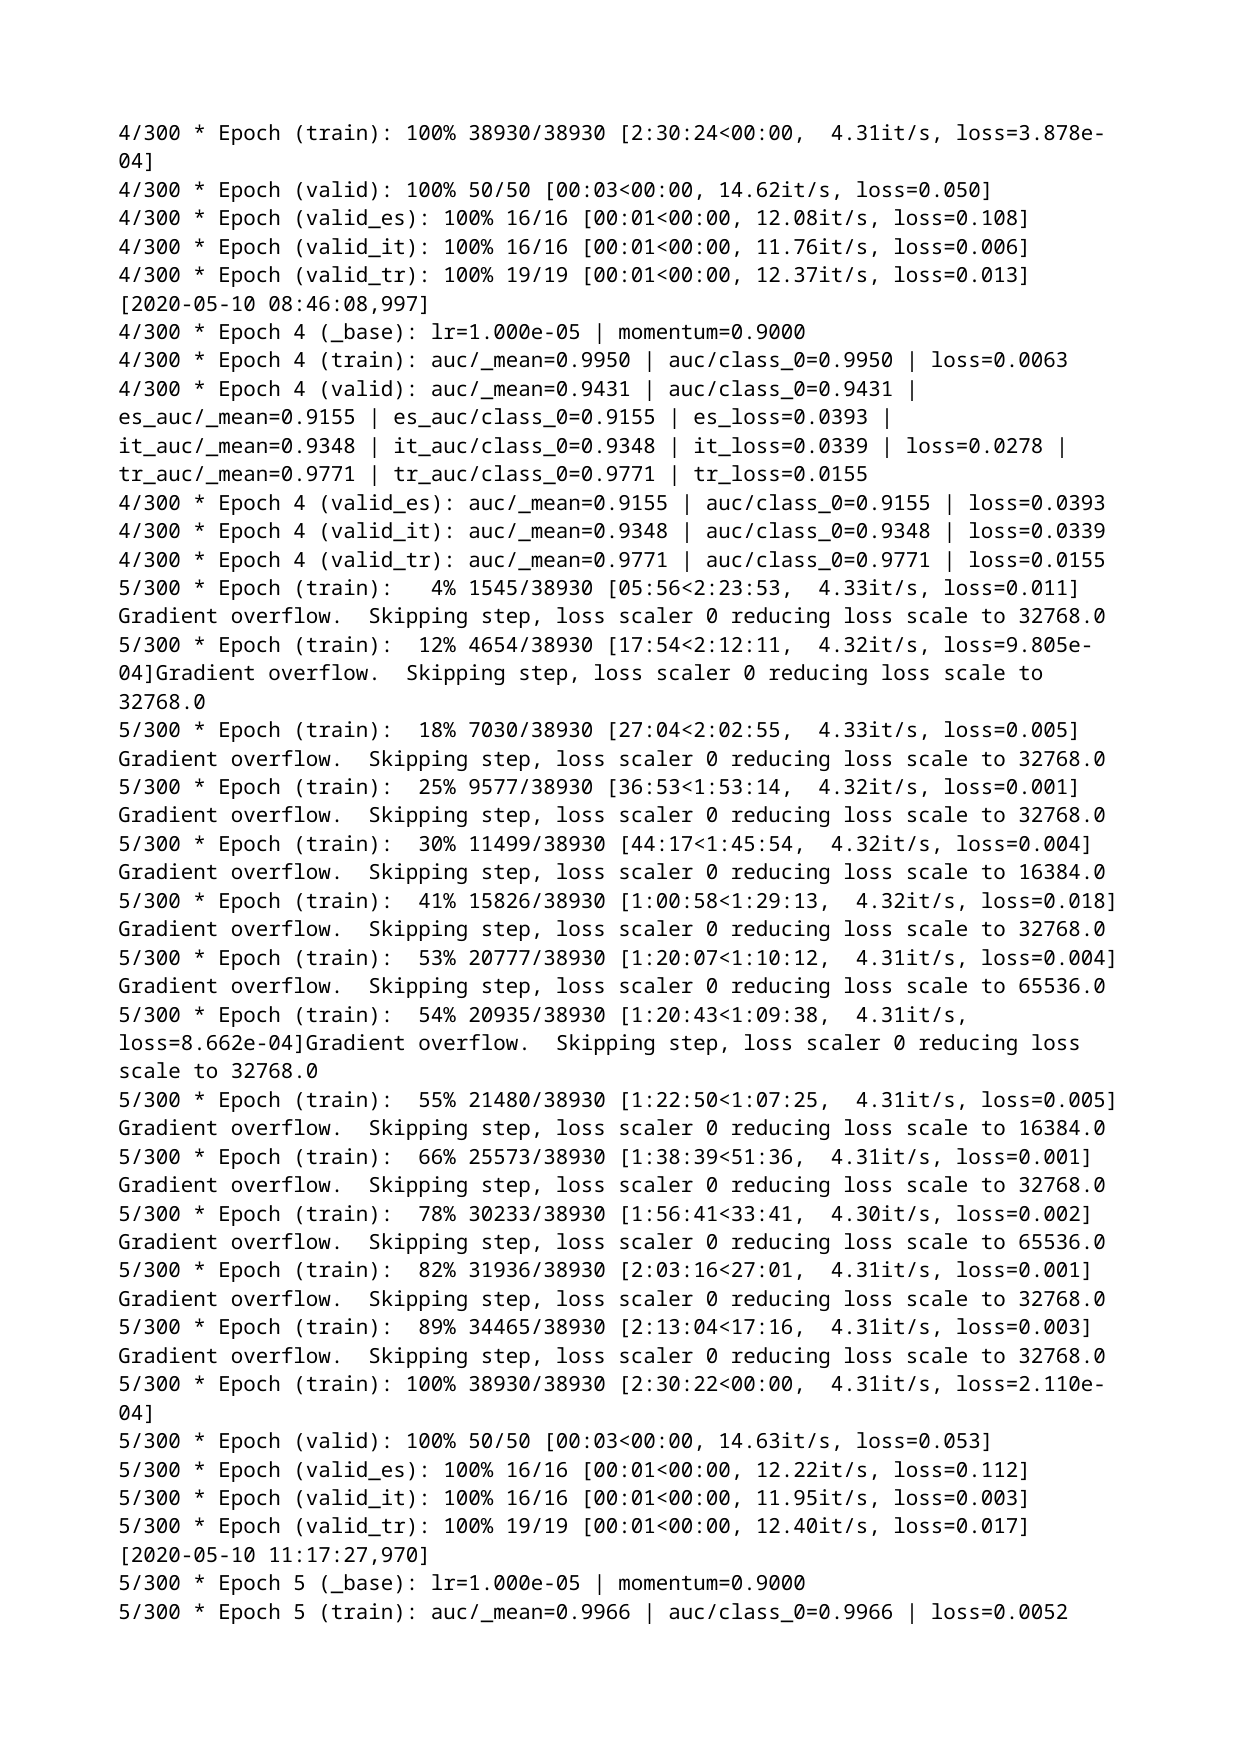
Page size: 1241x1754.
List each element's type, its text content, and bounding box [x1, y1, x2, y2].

text 5/300 * Epoch (valid_tr): 100% 19/19 [00:01<00:00, 12.40it/s, loss=0.017] [118, 1512, 1122, 1540]
text 5/300 * Epoch (train): 78% 30233/38930 [1:56:41<33:41, 4.30it/s, loss=0.002] Gradient overflow. Skipping step, loss scaler 0 reducing loss scale to 65536.0 [118, 1199, 1122, 1256]
text 4/300 * Epoch (valid_tr): 100% 19/19 [00:01<00:00, 12.37it/s, loss=0.013] [118, 260, 1122, 289]
text [2020-05-10 08:46:08,997] [118, 289, 1122, 317]
text 5/300 * Epoch (valid_es): 100% 16/16 [00:01<00:00, 12.22it/s, loss=0.112] [118, 1455, 1122, 1483]
text 5/300 * Epoch 5 (_base): lr=1.000e-05 | momentum=0.9000 [118, 1568, 1122, 1597]
text 5/300 * Epoch (train): 55% 21480/38930 [1:22:50<1:07:25, 4.31it/s, loss=0.005] Gradient overflow. Skipping step, loss scaler 0 reducing loss scale to 16384.0 [118, 1085, 1122, 1142]
text 5/300 * Epoch (train): 18% 7030/38930 [27:04<2:02:55, 4.33it/s, loss=0.005] Gradient overflow. Skipping step, loss scaler 0 reducing loss scale to 32768.0 [118, 715, 1122, 772]
text 4/300 * Epoch 4 (valid_es): auc/_mean=0.9155 | auc/class_0=0.9155 | loss=0.0393 [118, 488, 1122, 516]
text 5/300 * Epoch (train): 41% 15826/38930 [1:00:58<1:29:13, 4.32it/s, loss=0.018] Gradient overflow. Skipping step, loss scaler 0 reducing loss scale to 32768.0 [118, 886, 1122, 943]
text 5/300 * Epoch (train): 100% 38930/38930 [2:30:22<00:00, 4.31it/s, loss=2.110e-04] [118, 1369, 1122, 1426]
text 4/300 * Epoch 4 (train): auc/_mean=0.9950 | auc/class_0=0.9950 | loss=0.0063 [118, 346, 1122, 374]
text 4/300 * Epoch (valid_it): 100% 16/16 [00:01<00:00, 11.76it/s, loss=0.006] [118, 232, 1122, 260]
text 4/300 * Epoch (valid): 100% 50/50 [00:03<00:00, 14.62it/s, loss=0.050] [118, 175, 1122, 203]
text 4/300 * Epoch (train): 100% 38930/38930 [2:30:24<00:00, 4.31it/s, loss=3.878e-04] [118, 118, 1122, 175]
text 4/300 * Epoch 4 (valid): auc/_mean=0.9431 | auc/class_0=0.9431 | es_auc/_mean=0.9155 | es_auc/class_0=0.9155 | es_loss=0.0393 | it_auc/_mean=0.9348 | it_auc/class_0=0.9348 | it_loss=0.0339 | loss=0.0278 | tr_auc/_mean=0.9771 | tr_auc/class_0=0.9771 | tr_loss=0.0155 [118, 374, 1122, 488]
text 5/300 * Epoch (train): 30% 11499/38930 [44:17<1:45:54, 4.32it/s, loss=0.004] Gradient overflow. Skipping step, loss scaler 0 reducing loss scale to 16384.0 [118, 829, 1122, 886]
text 5/300 * Epoch (train): 25% 9577/38930 [36:53<1:53:14, 4.32it/s, loss=0.001] Gradient overflow. Skipping step, loss scaler 0 reducing loss scale to 32768.0 [118, 772, 1122, 829]
text 4/300 * Epoch (valid_es): 100% 16/16 [00:01<00:00, 12.08it/s, loss=0.108] [118, 203, 1122, 232]
text 5/300 * Epoch (train): 54% 20935/38930 [1:20:43<1:09:38, 4.31it/s, loss=8.662e-04]Gradient overflow. Skipping step, loss scaler 0 reducing loss scale to 32768.0 [118, 1000, 1122, 1085]
text 5/300 * Epoch (train): 12% 4654/38930 [17:54<2:12:11, 4.32it/s, loss=9.805e-04]Gradient overflow. Skipping step, loss scaler 0 reducing loss scale to 32768.0 [118, 630, 1122, 715]
text 5/300 * Epoch 5 (train): auc/_mean=0.9966 | auc/class_0=0.9966 | loss=0.0052 [118, 1597, 1122, 1625]
text 4/300 * Epoch 4 (_base): lr=1.000e-05 | momentum=0.9000 [118, 317, 1122, 346]
text 5/300 * Epoch (train): 66% 25573/38930 [1:38:39<51:36, 4.31it/s, loss=0.001] Gradient overflow. Skipping step, loss scaler 0 reducing loss scale to 32768.0 [118, 1142, 1122, 1199]
text 5/300 * Epoch (train): 53% 20777/38930 [1:20:07<1:10:12, 4.31it/s, loss=0.004] Gradient overflow. Skipping step, loss scaler 0 reducing loss scale to 65536.0 [118, 943, 1122, 1000]
text 5/300 * Epoch (valid): 100% 50/50 [00:03<00:00, 14.63it/s, loss=0.053] [118, 1426, 1122, 1455]
text 5/300 * Epoch (valid_it): 100% 16/16 [00:01<00:00, 11.95it/s, loss=0.003] [118, 1483, 1122, 1512]
text 4/300 * Epoch 4 (valid_it): auc/_mean=0.9348 | auc/class_0=0.9348 | loss=0.0339 [118, 516, 1122, 545]
text 5/300 * Epoch (train): 89% 34465/38930 [2:13:04<17:16, 4.31it/s, loss=0.003] Gradient overflow. Skipping step, loss scaler 0 reducing loss scale to 32768.0 [118, 1312, 1122, 1369]
text 5/300 * Epoch (train): 82% 31936/38930 [2:03:16<27:01, 4.31it/s, loss=0.001] Gradient overflow. Skipping step, loss scaler 0 reducing loss scale to 32768.0 [118, 1256, 1122, 1312]
text 5/300 * Epoch (train): 4% 1545/38930 [05:56<2:23:53, 4.33it/s, loss=0.011] Gradient overflow. Skipping step, loss scaler 0 reducing loss scale to 32768.0 [118, 573, 1122, 630]
text [2020-05-10 11:17:27,970] [118, 1540, 1122, 1568]
text 4/300 * Epoch 4 (valid_tr): auc/_mean=0.9771 | auc/class_0=0.9771 | loss=0.0155 [118, 545, 1122, 573]
